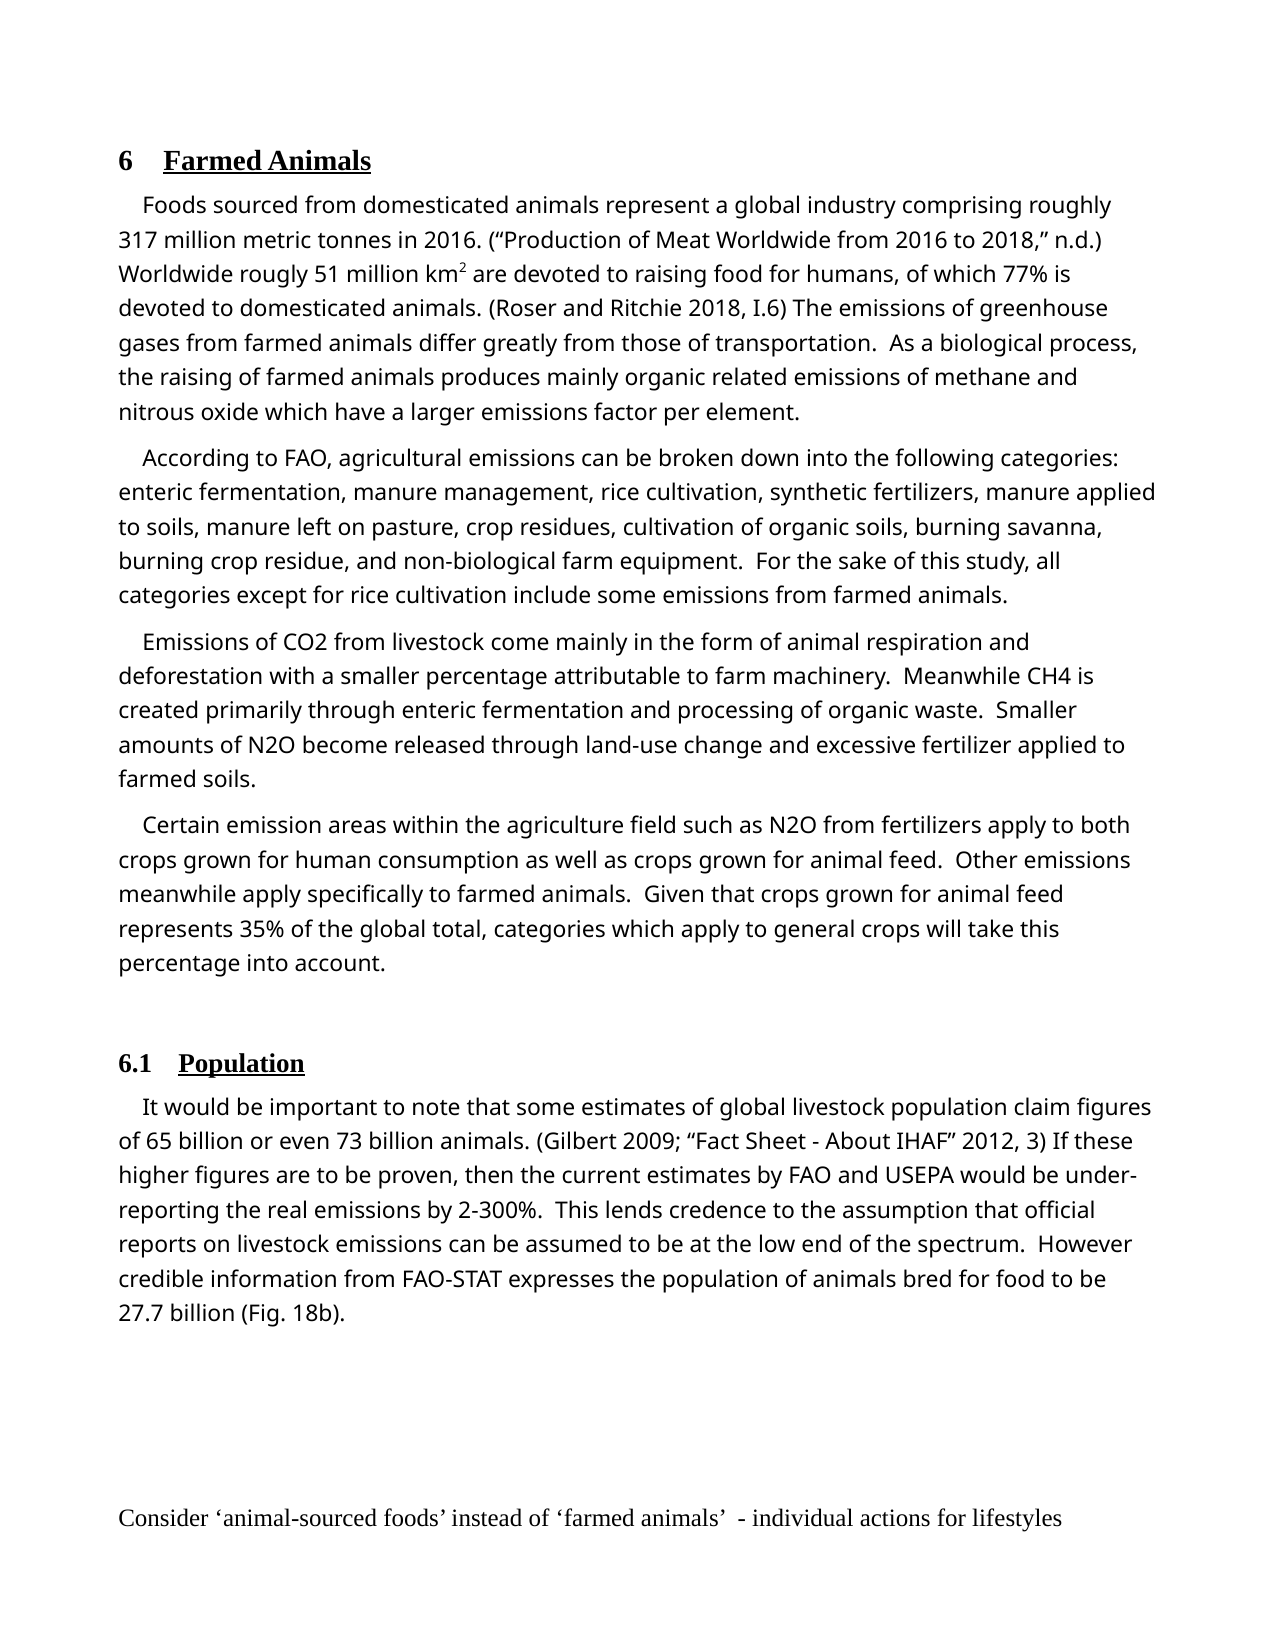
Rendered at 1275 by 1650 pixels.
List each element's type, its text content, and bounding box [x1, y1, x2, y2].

text Emissions of CO2 from livestock come mainly in the form of animal respiration and deforestation with a smaller percentage attributable to farm machinery. Meanwhile CH4 is created primarily through enteric fermentation and processing of organic waste. Smaller amounts of N2O become released through land-use change and excessive fertilizer applied to farmed soils. [118, 626, 1157, 794]
text Certain emission areas within the agriculture field such as N2O from fertilizers apply to both crops grown for human consumption as well as crops grown for animal feed. Other emissions meanwhile apply specifically to farmed animals. Given that crops grown for animal feed represents 35% of the global total, categories which apply to general crops will take this percentage into account. [118, 809, 1157, 978]
subtitle Farmed Animals [118, 143, 1157, 177]
text It would be important to note that some estimates of global livestock population claim figures of 65 billion or even 73 billion animals. (Gilbert 2009; “Fact Sheet - About IHAF” 2012, 3) If these higher figures are to be proven, then the current estimates by FAO and USEPA would be under-reporting the real emissions by 2-300%. This lends credence to the assumption that official reports on livestock emissions can be assumed to be at the low end of the spectrum. However credible information from FAO-STAT expresses the population of animals bred for food to be 27.7 billion (Fig. 18b). [118, 1091, 1157, 1328]
text Foods sourced from domesticated animals represent a global industry comprising roughly 317 million metric tonnes in 2016. (“Production of Meat Worldwide from 2016 to 2018,” n.d.) Worldwide rougly 51 million km2 are devoted to raising food for humans, of which 77% is devoted to domesticated animals. (Roser and Ritchie 2018, I.6) The emissions of greenhouse gases from farmed animals differ greatly from those of transportation. As a biological process, the raising of farmed animals produces mainly organic related emissions of methane and nitrous oxide which have a larger emissions factor per element. [118, 189, 1157, 427]
subtitle Population [118, 1047, 1157, 1078]
text According to FAO, agricultural emissions can be broken down into the following categories: enteric fermentation, manure management, rice cultivation, synthetic fertilizers, manure applied to soils, manure left on pasture, crop residues, cultivation of organic soils, burning savanna, burning crop residue, and non-biological farm equipment. For the sake of this study, all categories except for rice cultivation include some emissions from farmed animals. [118, 442, 1157, 611]
